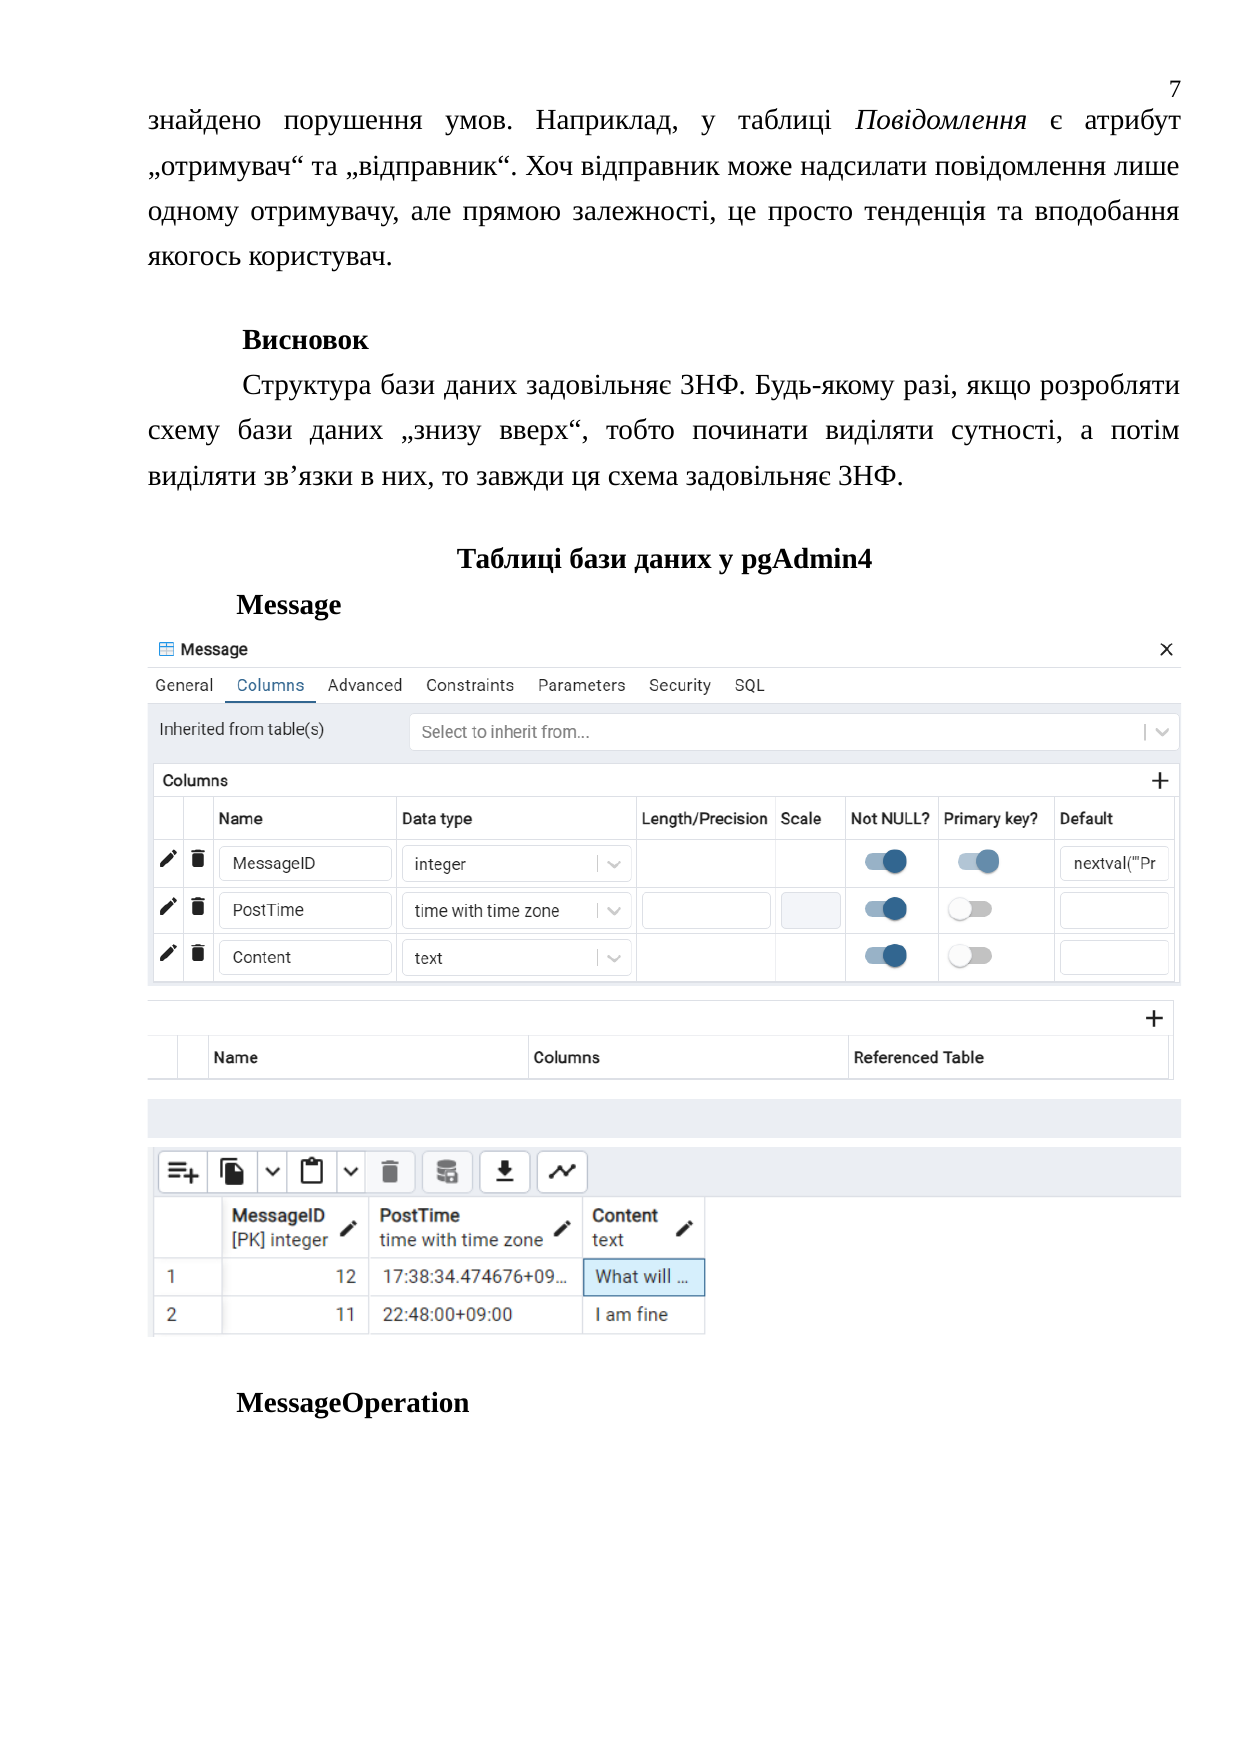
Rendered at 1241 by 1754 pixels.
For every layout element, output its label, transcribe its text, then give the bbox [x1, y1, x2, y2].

picture [147, 632, 1182, 986]
text Message [148, 587, 1181, 620]
text Структура бази даних задовільняє 3НФ. Будь-якому разі, якщо розробляти схему бази даних „знизу вверх“, тобто починати виділяти сутності, а потім виділяти зв’язки в них, то завжди ця схема задовільняє 3НФ. [148, 367, 1181, 491]
text знайдено порушення умов. Наприклад, у таблиці Повідомлення є атрибут „отримувач“ та „відправник“. Хоч відправник може надсилати повідомлення лише одному отримувачу, але прямою залежності, це просто тенденція та вподобання якогось користувач. [148, 102, 1181, 272]
text MessageOperation [148, 1385, 1181, 1419]
text Висновок [148, 322, 1181, 356]
text Таблиці бази даних у pgAdmin4 [148, 542, 1181, 575]
picture [147, 995, 1182, 1138]
picture [147, 1147, 1182, 1337]
